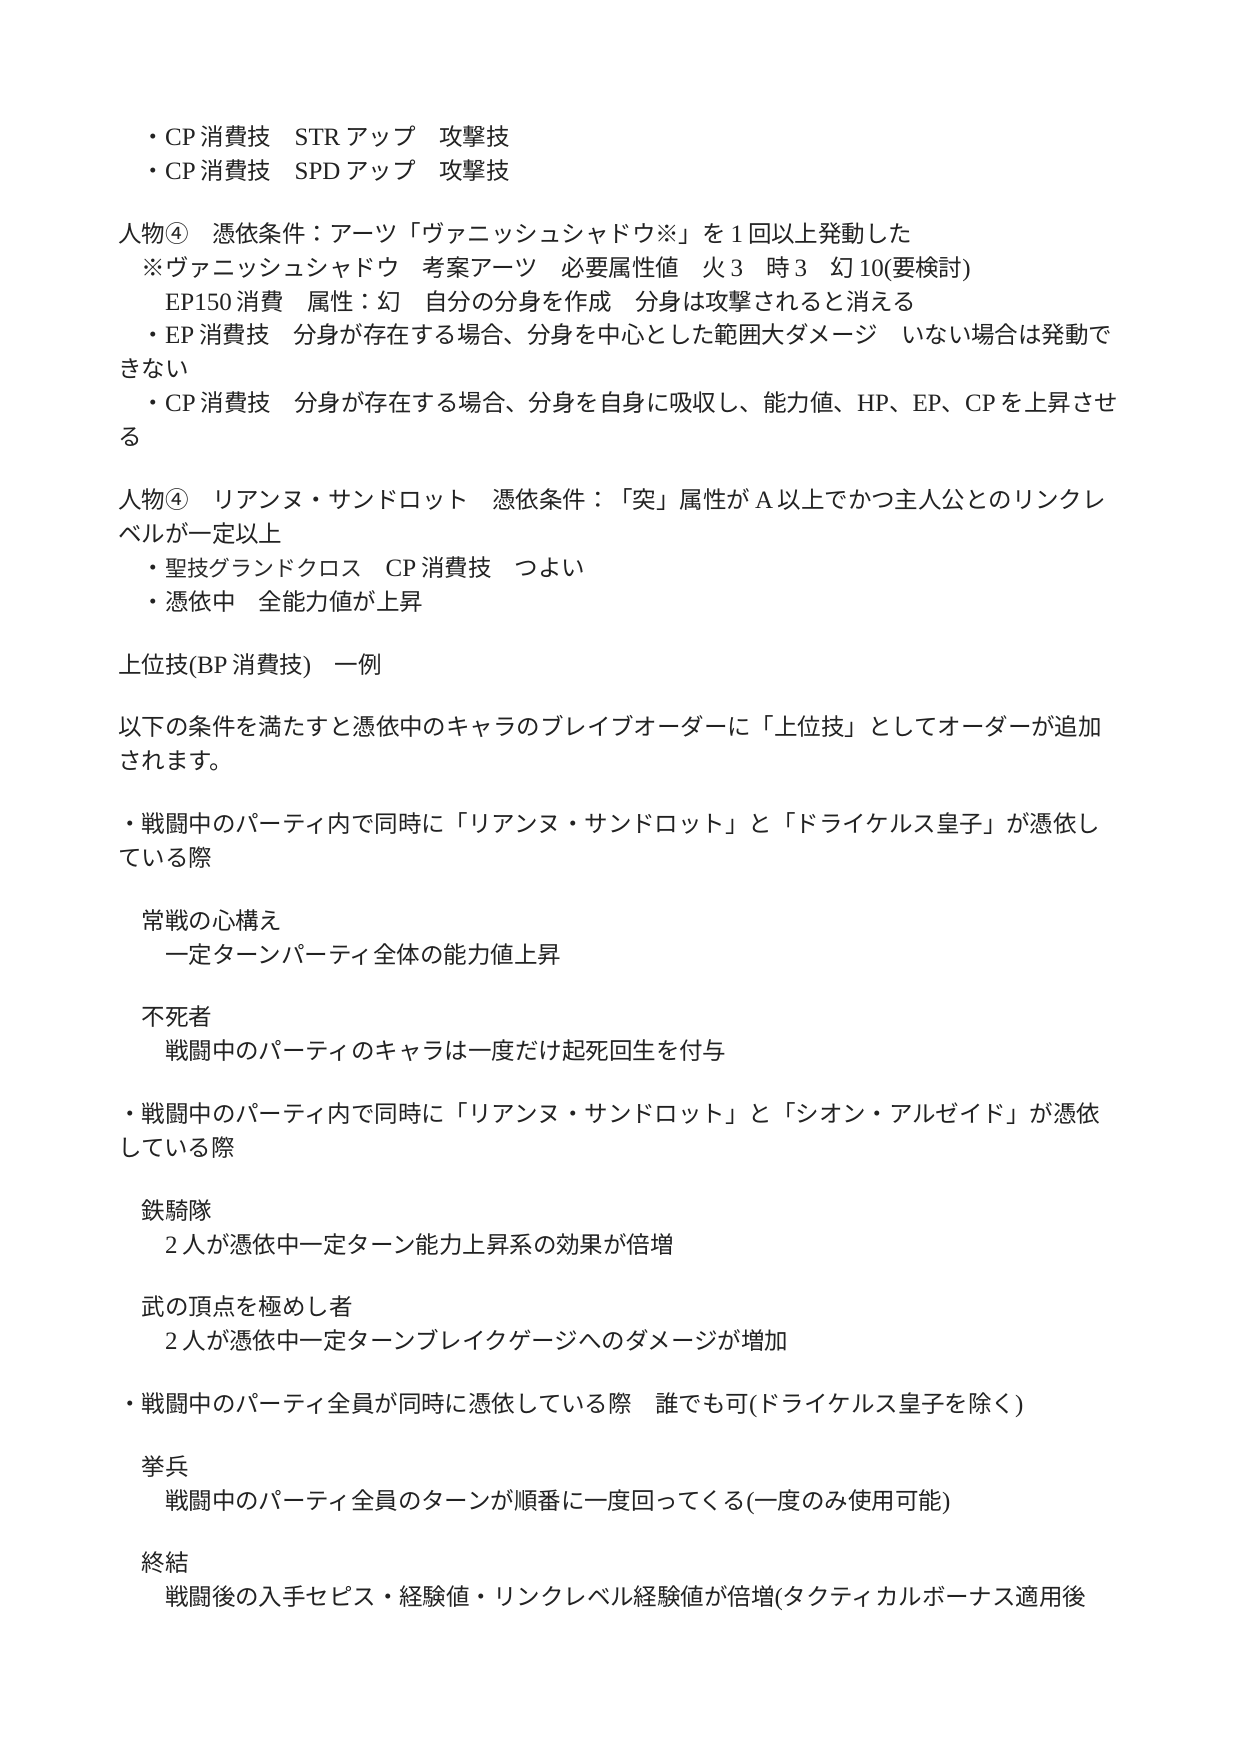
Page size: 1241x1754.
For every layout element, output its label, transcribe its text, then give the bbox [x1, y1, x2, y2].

text ・CP消費技 STRアップ 攻撃技 [118, 118, 1122, 152]
text ・戦闘中のパーティ内で同時に「リアンヌ・サンドロット」と「シオン・アルゼイド」が憑依している際 [118, 1095, 1122, 1163]
text 戦闘中のパーティ全員のターンが順番に一度回ってくる(一度のみ使用可能) [118, 1482, 1122, 1516]
text 一定ターンパーティ全体の能力値上昇 [118, 936, 1122, 970]
text ・聖技グランドクロス CP消費技 つよい [118, 549, 1122, 583]
text ・戦闘中のパーティ全員が同時に憑依している際 誰でも可(ドライケルス皇子を除く) [118, 1385, 1122, 1419]
text 以下の条件を満たすと憑依中のキャラのブレイブオーダーに「上位技」としてオーダーが追加されます。 [118, 708, 1122, 776]
text ※ヴァニッシュシャドウ 考案アーツ 必要属性値 火3 時3 幻10(要検討) [118, 249, 1122, 283]
text ・EP消費技 分身が存在する場合、分身を中心とした範囲大ダメージ いない場合は発動できない [118, 317, 1122, 384]
text 2人が憑依中一定ターン能力上昇系の効果が倍増 [118, 1226, 1122, 1260]
text ・憑依中 全能力値が上昇 [118, 583, 1122, 617]
text 武の頂点を極めし者 [118, 1288, 1122, 1322]
text ・戦闘中のパーティ内で同時に「リアンヌ・サンドロット」と「ドライケルス皇子」が憑依している際 [118, 805, 1122, 873]
text 人物④ リアンヌ・サンドロット 憑依条件：「突」属性がA以上でかつ主人公とのリンクレベルが一定以上 [118, 481, 1122, 549]
text 2人が憑依中一定ターンブレイクゲージへのダメージが増加 [118, 1322, 1122, 1356]
text 挙兵 [118, 1448, 1122, 1482]
text 上位技(BP消費技) 一例 [118, 646, 1122, 680]
text 常戦の心構え [118, 902, 1122, 936]
text EP150消費 属性：幻 自分の分身を作成 分身は攻撃されると消える [118, 283, 1122, 317]
text 戦闘後の入手セピス・経験値・リンクレベル経験値が倍増(タクティカルボーナス適用後 [118, 1578, 1122, 1612]
text 鉄騎隊 [118, 1192, 1122, 1226]
text 人物④ 憑依条件：アーツ「ヴァニッシュシャドウ※」を1回以上発動した [118, 215, 1122, 249]
text 戦闘中のパーティのキャラは一度だけ起死回生を付与 [118, 1032, 1122, 1066]
text ・CP消費技 SPDアップ 攻撃技 [118, 152, 1122, 186]
text 終結 [118, 1544, 1122, 1578]
text ・CP消費技 分身が存在する場合、分身を自身に吸収し、能力値、HP、EP、CPを上昇させる [118, 384, 1122, 452]
text 不死者 [118, 998, 1122, 1032]
